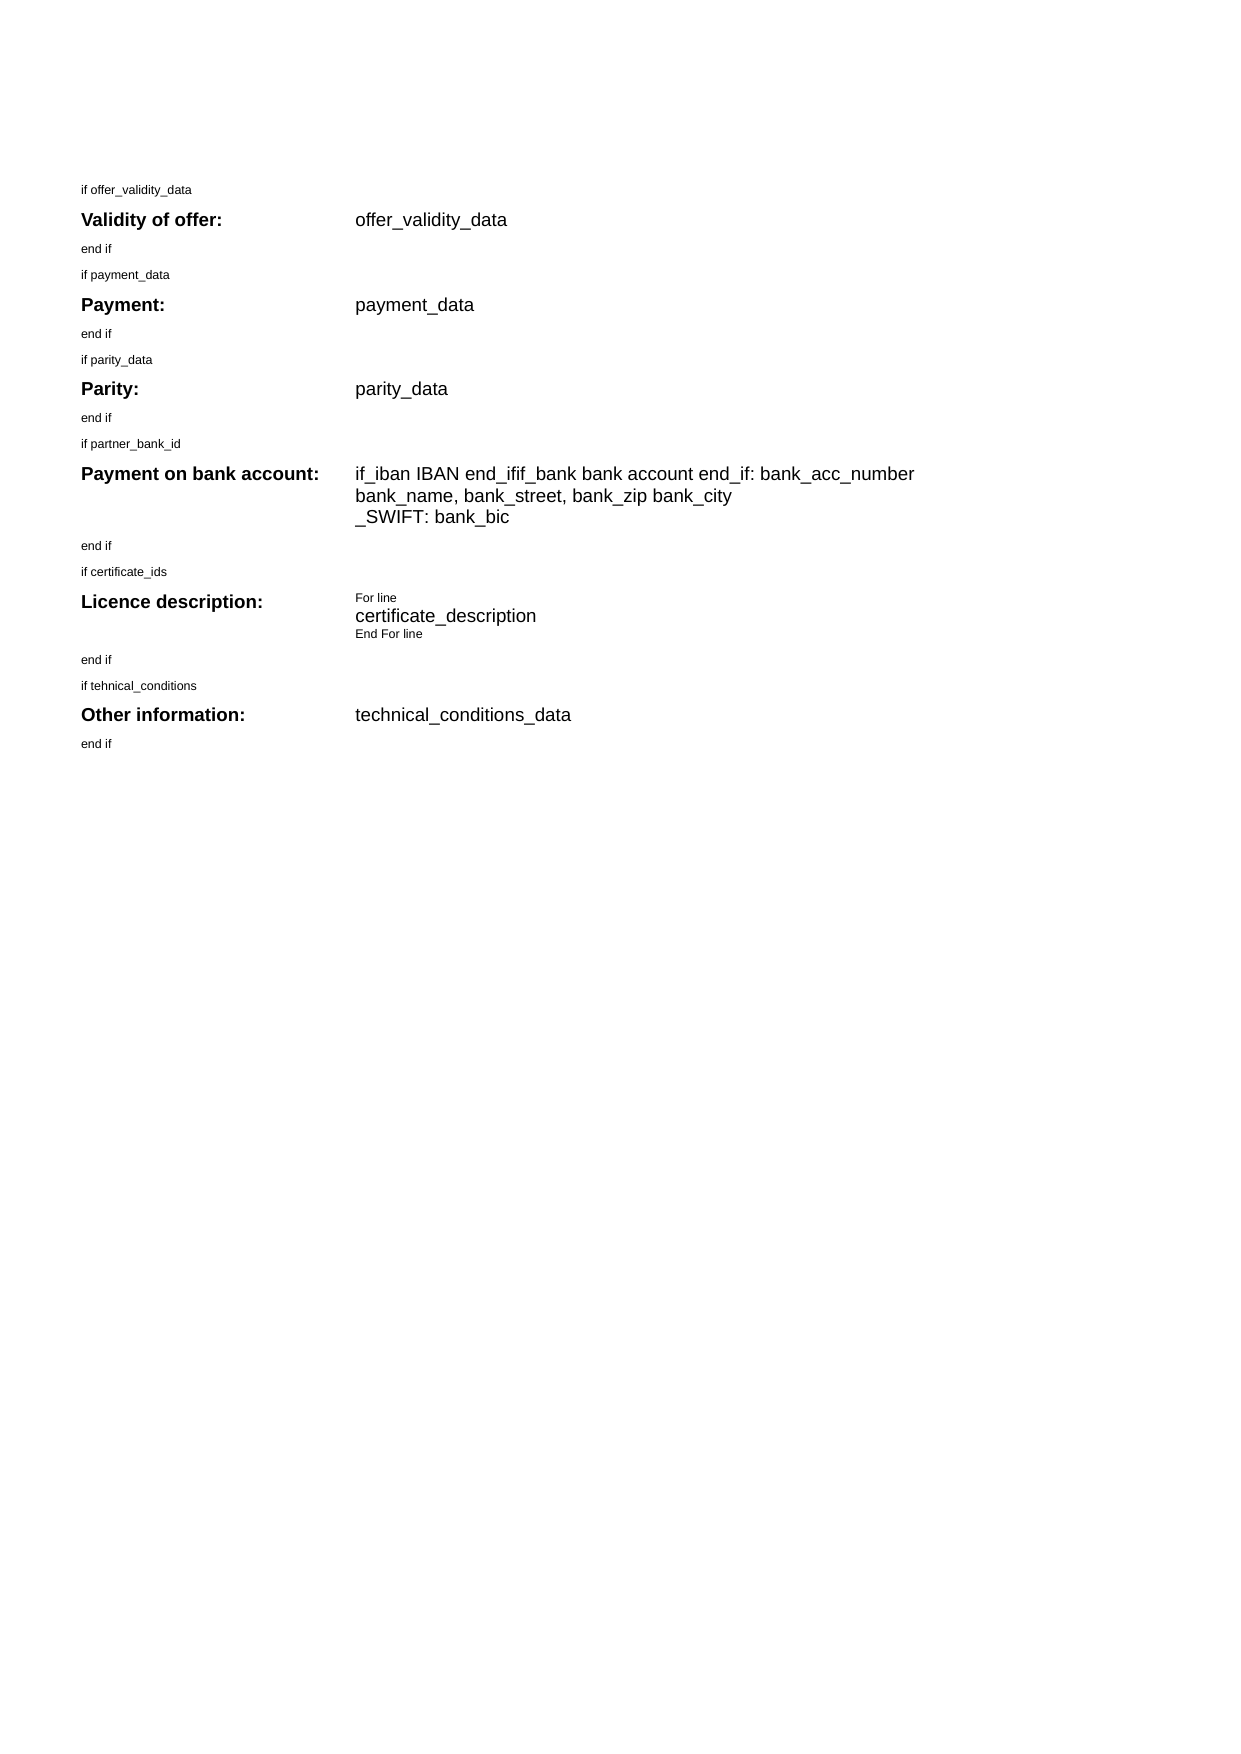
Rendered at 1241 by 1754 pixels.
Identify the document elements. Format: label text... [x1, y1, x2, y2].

table_cell if tehnical_conditions [75, 673, 1165, 698]
table_cell technical_conditions_data [350, 699, 1165, 731]
table_cell certificate_description [355, 605, 1159, 627]
table_cell payment_data [350, 288, 1165, 321]
table_cell end if [75, 236, 1165, 262]
table_cell end if [75, 533, 1165, 559]
table_cell if parity_data [75, 347, 1165, 372]
table_cell if payment_data [75, 262, 1165, 288]
table_header if offer_validity_data [75, 177, 1165, 203]
table_cell Other information: [75, 699, 349, 731]
table_cell end if [75, 321, 1165, 347]
table_cell end if [75, 731, 1165, 757]
table_cell end if [75, 647, 1165, 673]
table_header if certificate_ids [75, 559, 1165, 585]
table_cell Licence description: [75, 585, 349, 647]
table_header if partner_bank_id [75, 431, 1165, 457]
table_cell Payment on bank account: [75, 457, 349, 533]
table_cell end if [75, 405, 1165, 431]
table_cell Parity: [75, 373, 349, 405]
table_cell if_iban IBAN end_ifif_bank bank account end_if: bank_acc_number bank_name, bank_street, bank_zip bank_city _SWIFT: bank_bic [350, 457, 1165, 533]
table_cell offer_validity_data [350, 203, 1165, 236]
table_cell Payment: [75, 288, 349, 321]
table_cell Validity of offer: [75, 203, 349, 236]
table_cell End For line [355, 627, 1159, 641]
table_header For line [355, 591, 1159, 605]
table_cell parity_data [350, 373, 1165, 405]
table_cell [350, 585, 1165, 647]
